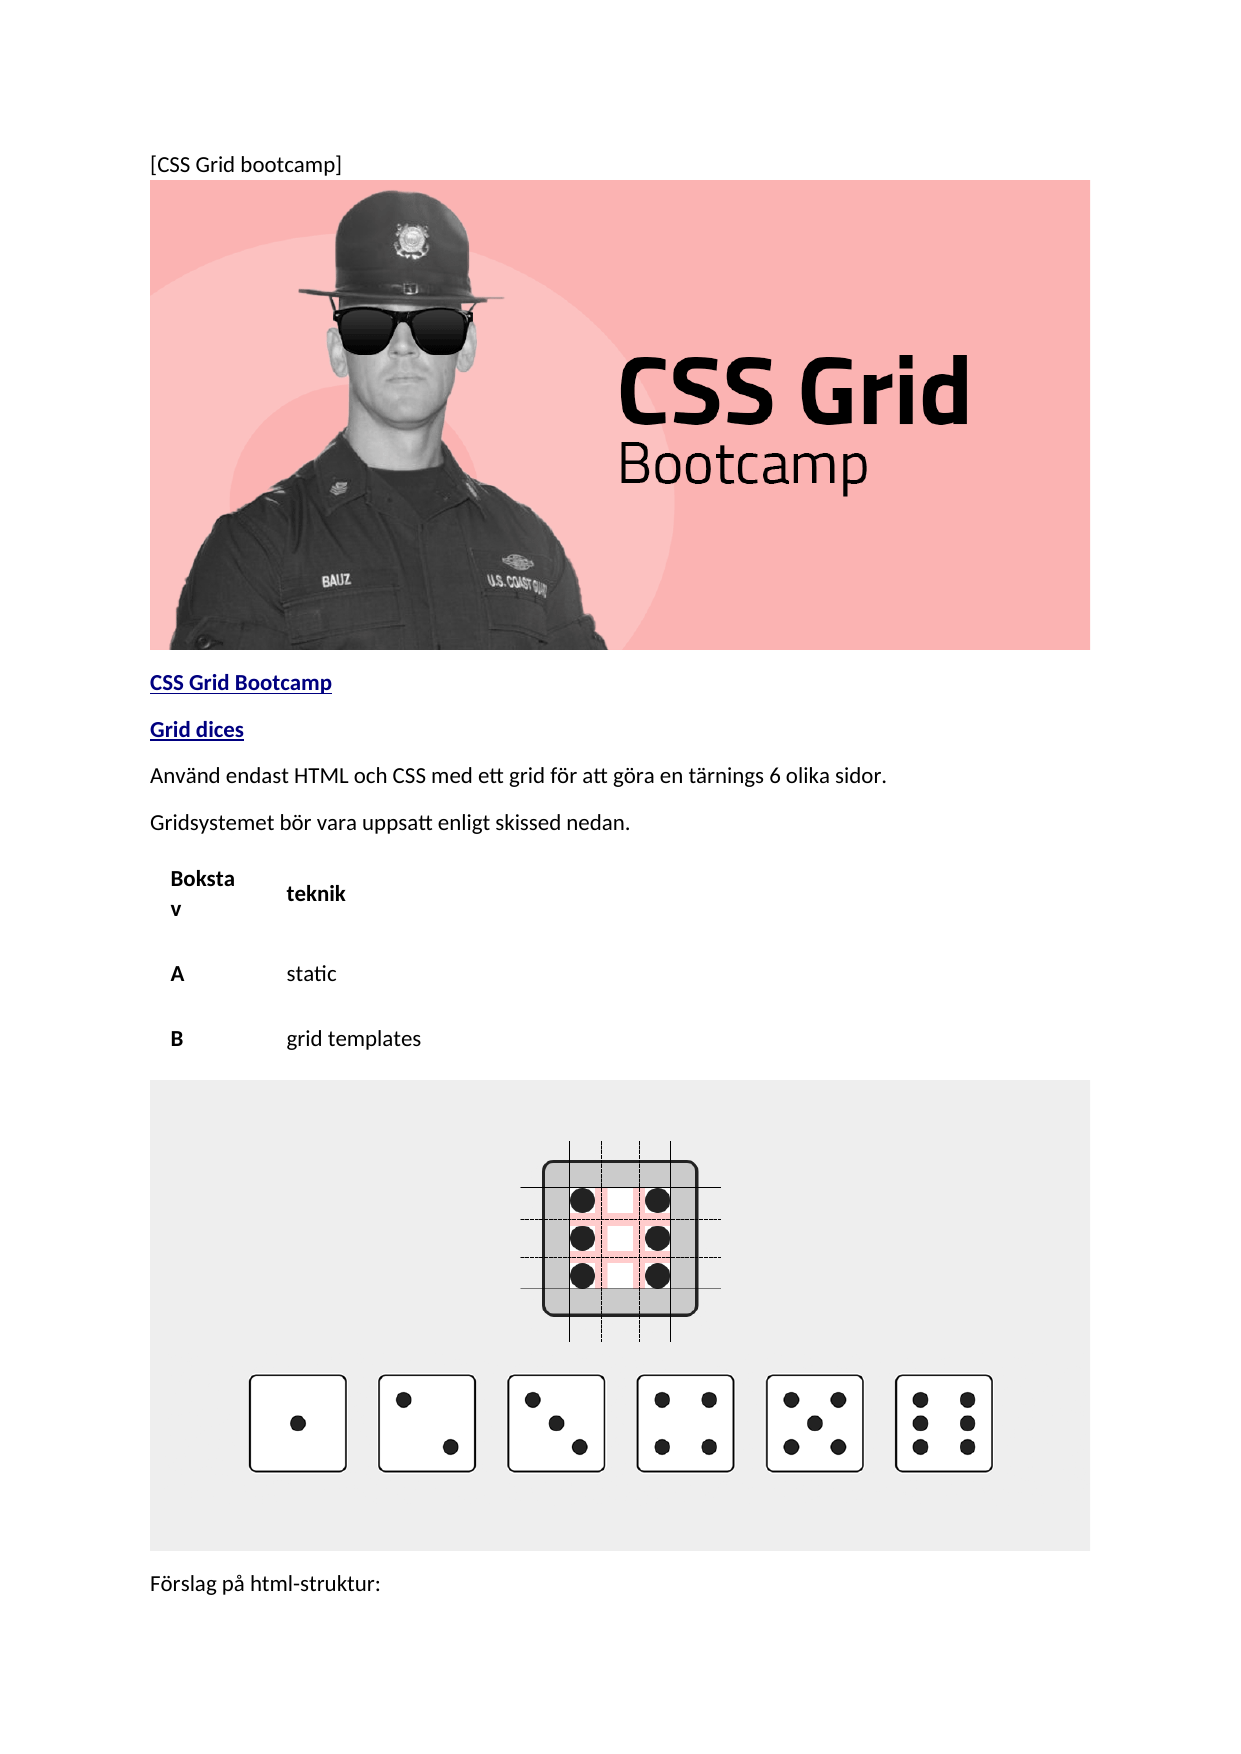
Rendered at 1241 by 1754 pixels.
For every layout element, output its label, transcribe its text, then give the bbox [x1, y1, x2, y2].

table_cell A [150, 950, 266, 1015]
table_cell B [150, 1015, 266, 1080]
text Grid dices [150, 715, 1090, 743]
table_cell static [266, 950, 442, 1015]
text [CSS Grid bootcamp] [150, 150, 1090, 180]
table_cell grid templates [266, 1015, 442, 1080]
text Använd endast HTML och CSS med ett grid för att göra en tärnings 6 olika sidor. [150, 762, 1090, 790]
text Gridsystemet bör vara uppsatt enligt skissed nedan. [150, 808, 1090, 836]
table_header Bokstav [150, 855, 266, 950]
table_header teknik [266, 855, 442, 950]
text Förslag på html-struktur: [150, 1569, 1090, 1597]
text CSS Grid Bootcamp [150, 668, 1090, 697]
